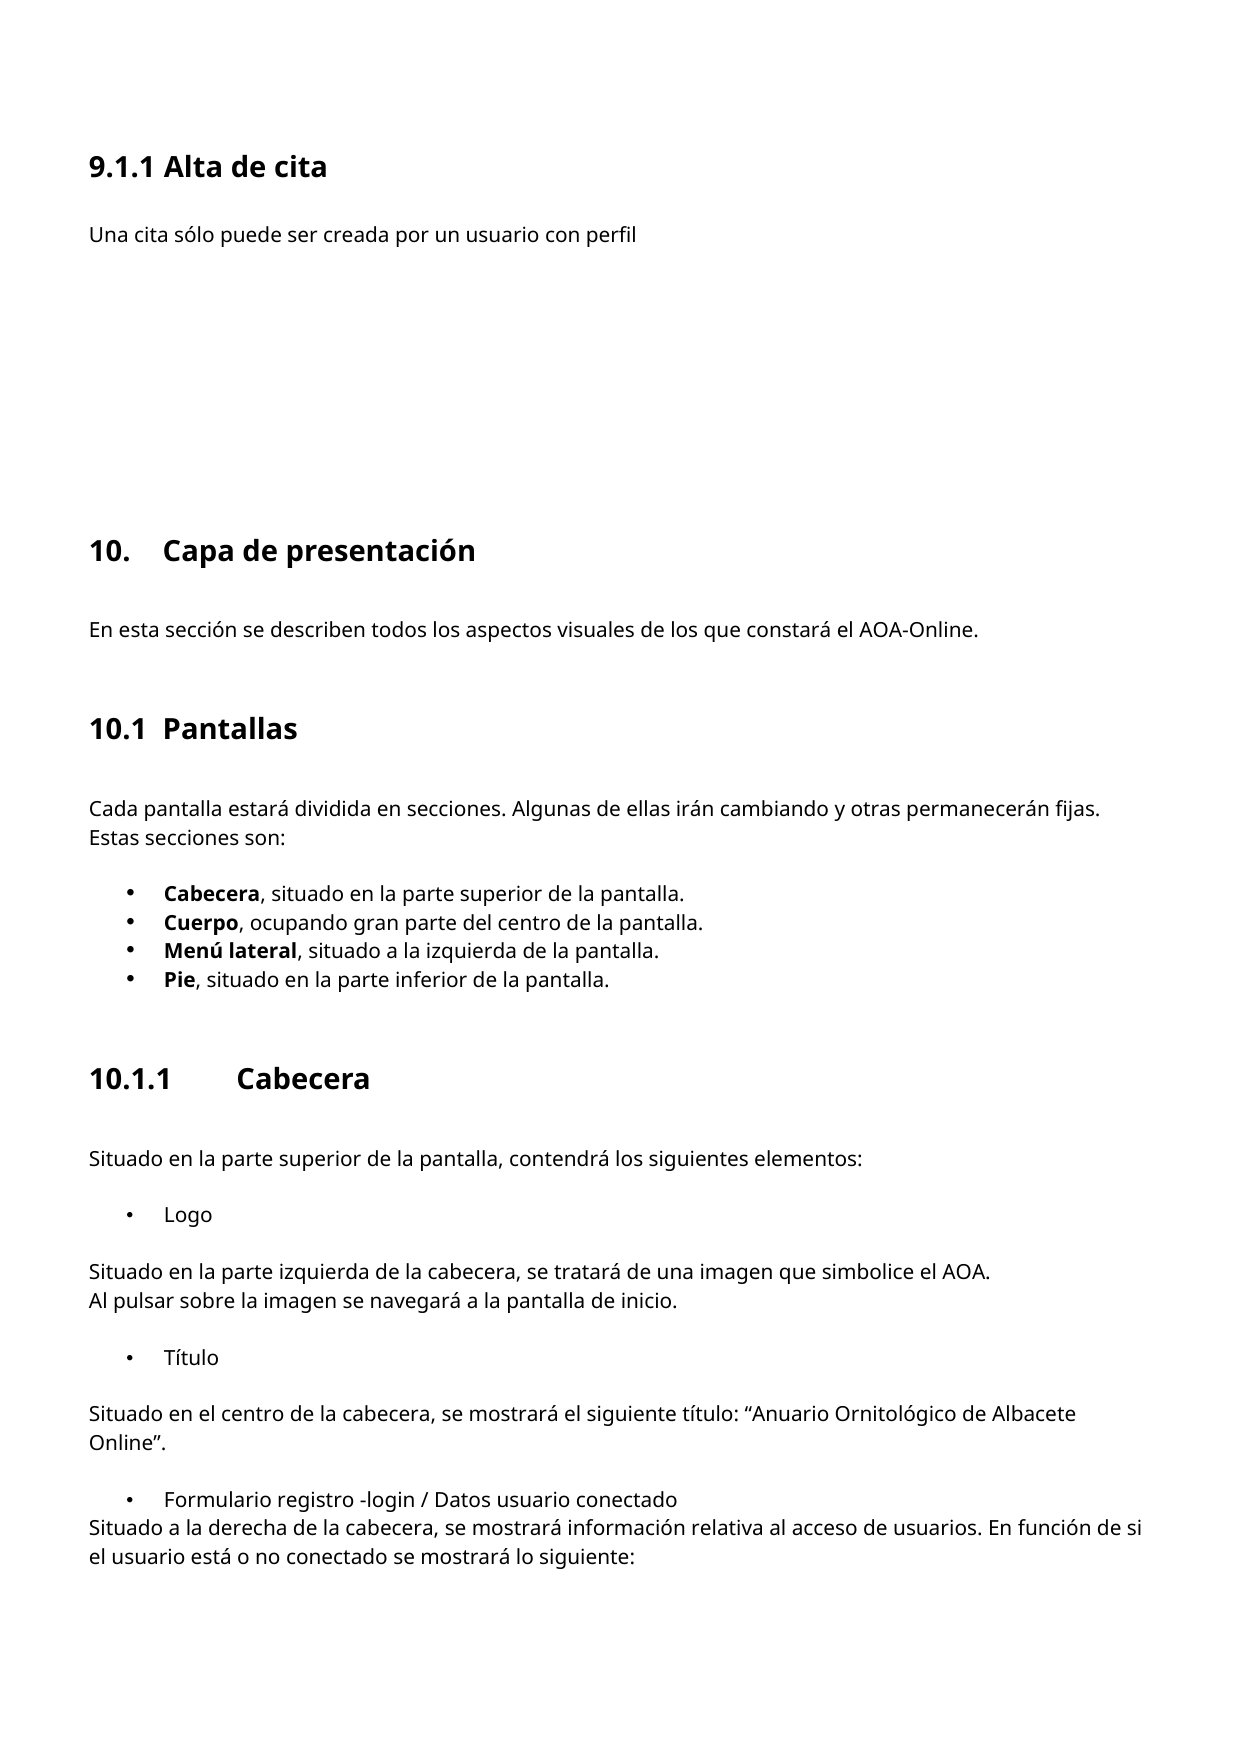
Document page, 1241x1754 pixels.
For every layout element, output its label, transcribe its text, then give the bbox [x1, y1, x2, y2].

subtitle Alta de cita [89, 146, 1152, 186]
list Logo [126, 1201, 1152, 1229]
list Menú lateral, situado a la izquierda de la pantalla. [126, 936, 1152, 965]
text Una cita sólo puede ser creada por un usuario con perfil [89, 221, 1152, 249]
list Formulario registro -login / Datos usuario conectado [126, 1485, 1152, 1513]
subtitle Pantallas [89, 709, 1152, 748]
text Cada pantalla estará dividida en secciones. Algunas de ellas irán cambiando y otras permanecerán fijas. Estas secciones son: [89, 794, 1152, 851]
text Situado en la parte superior de la pantalla, contendrá los siguientes elementos: [89, 1144, 1152, 1172]
text Situado en el centro de la cabecera, se mostrará el siguiente título: “Anuario Ornitológico de Albacete Online”. [89, 1399, 1152, 1456]
list Cabecera, situado en la parte superior de la pantalla. [126, 879, 1152, 908]
text Situado en la parte izquierda de la cabecera, se tratará de una imagen que simbolice el AOA. [89, 1257, 1152, 1286]
text Situado a la derecha de la cabecera, se mostrará información relativa al acceso de usuarios. En función de si el usuario está o no conectado se mostrará lo siguiente: [89, 1513, 1152, 1570]
text Al pulsar sobre la imagen se navegará a la pantalla de inicio. [89, 1286, 1152, 1314]
list Título [126, 1343, 1152, 1371]
subtitle Cabecera [89, 1058, 1152, 1098]
list Cuerpo, ocupando gran parte del centro de la pantalla. [126, 908, 1152, 936]
text En esta sección se describen todos los aspectos visuales de los que constará el AOA-Online. [89, 616, 1152, 644]
list Pie, situado en la parte inferior de la pantalla. [126, 965, 1152, 993]
subtitle Capa de presentación [89, 530, 1152, 569]
